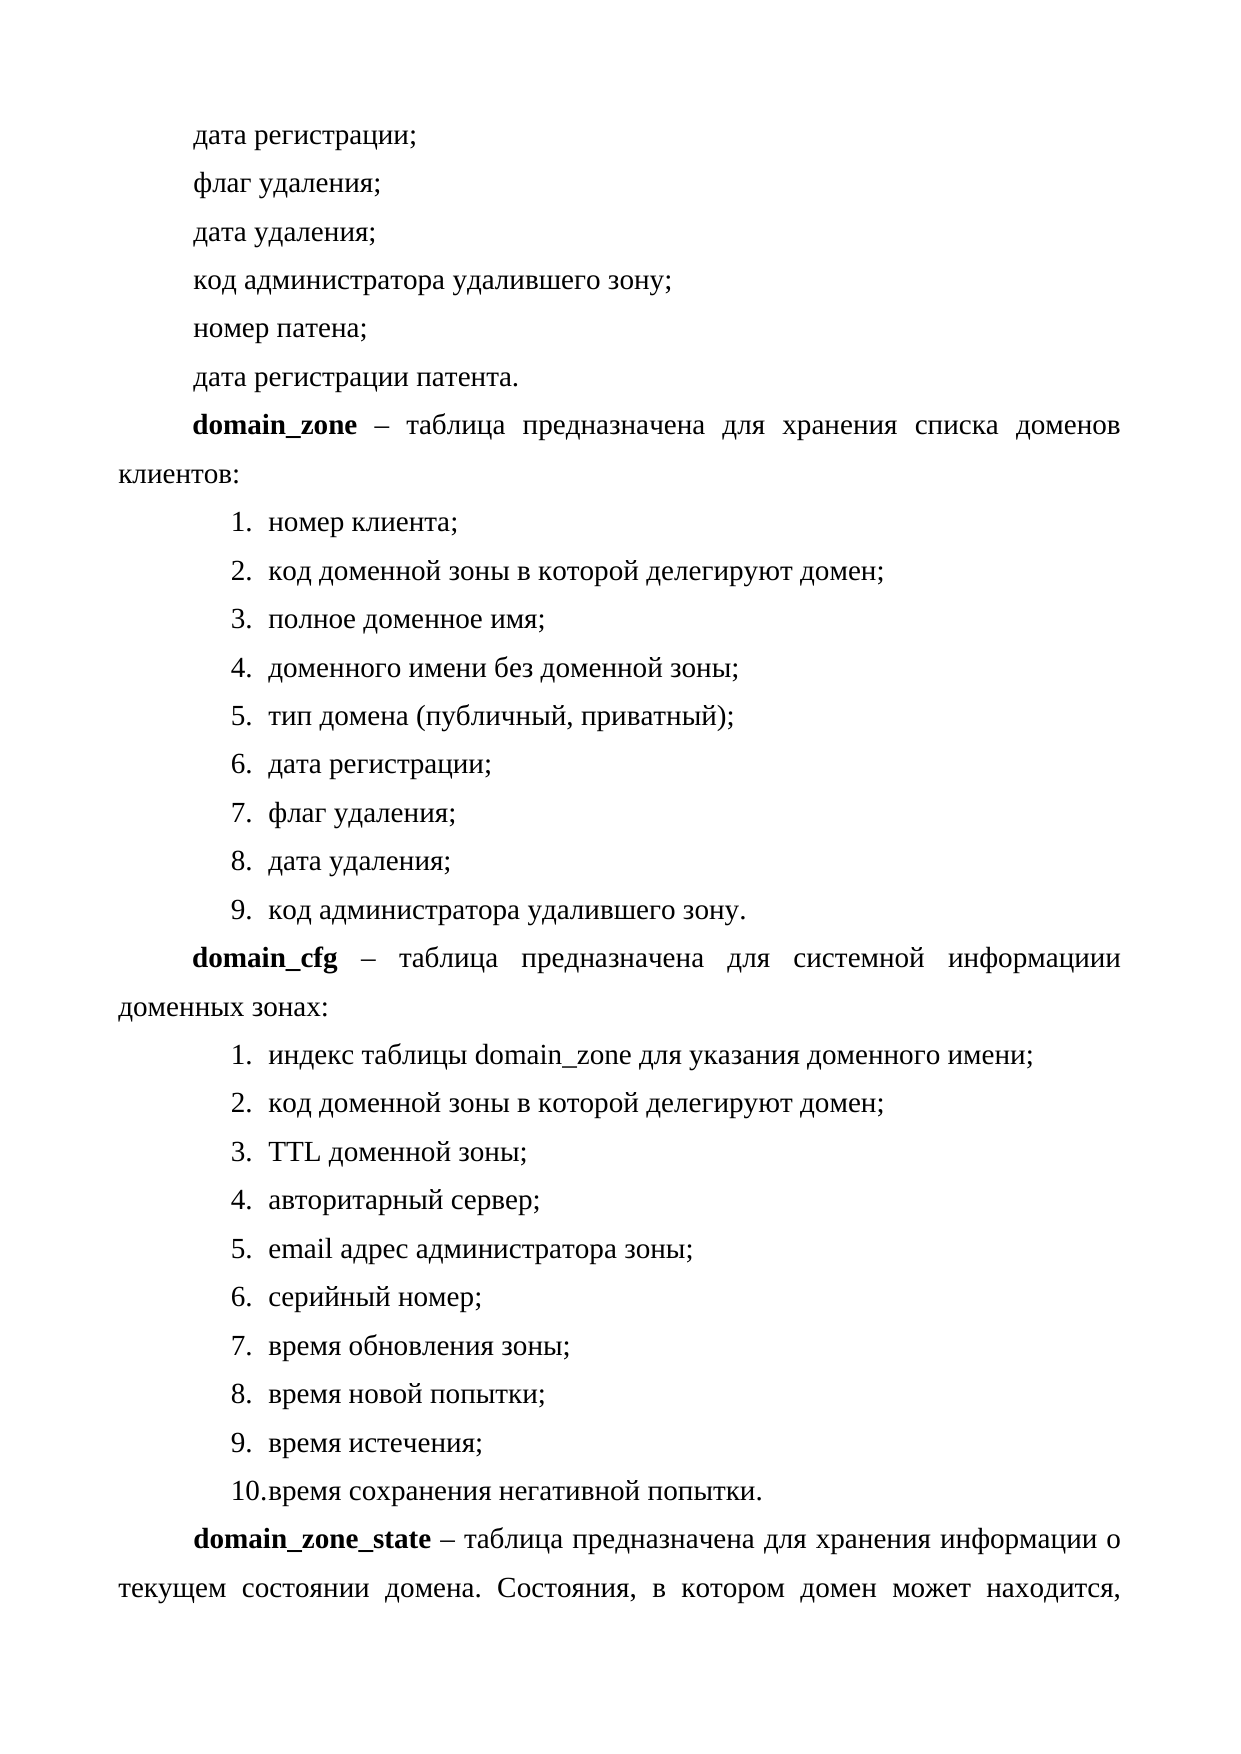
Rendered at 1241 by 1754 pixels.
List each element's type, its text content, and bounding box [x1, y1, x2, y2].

list email адрес администратора зоны; [231, 1232, 1122, 1264]
list код доменной зоны в которой делегируют домен; [231, 554, 1122, 586]
text дата регистрации; [193, 118, 1122, 150]
text код администратора удалившего зону; [193, 263, 1122, 296]
list код доменной зоны в которой делегируют домен; [231, 1087, 1122, 1119]
list время истечения; [231, 1426, 1122, 1458]
list время сохранения негативной попытки. [231, 1474, 1122, 1507]
list полное доменное имя; [231, 602, 1122, 635]
list время новой попытки; [231, 1377, 1122, 1410]
list время обновления зоны; [231, 1329, 1122, 1361]
text domain_zone – таблица предназначена для хранения списка доменов клиентов: [118, 409, 1122, 489]
list авторитарный сервер; [231, 1184, 1122, 1216]
list дата удаления; [231, 845, 1122, 877]
text domain_cfg – таблица предназначена для системной информациии доменных зонах: [118, 942, 1122, 1022]
text дата удаления; [193, 215, 1122, 247]
list индекс таблицы domain_zone для указания доменного имени; [231, 1038, 1122, 1071]
list флаг удаления; [231, 796, 1122, 828]
list номер клиента; [231, 506, 1122, 538]
text дата регистрации патента. [193, 360, 1122, 393]
list серийный номер; [231, 1281, 1122, 1313]
list TTL доменной зоны; [231, 1135, 1122, 1168]
list доменного имени без доменной зоны; [231, 651, 1122, 683]
text номер патена; [193, 312, 1122, 344]
list код администратора удалившего зону. [231, 893, 1122, 925]
text флаг удаления; [193, 167, 1122, 199]
text domain_zone_state – таблица предназначена для хранения информации о текущем состоянии домена. Состояния, в котором домен может находится, [118, 1523, 1122, 1603]
list тип домена (публичный, приватный); [231, 699, 1122, 732]
list дата регистрации; [231, 748, 1122, 780]
